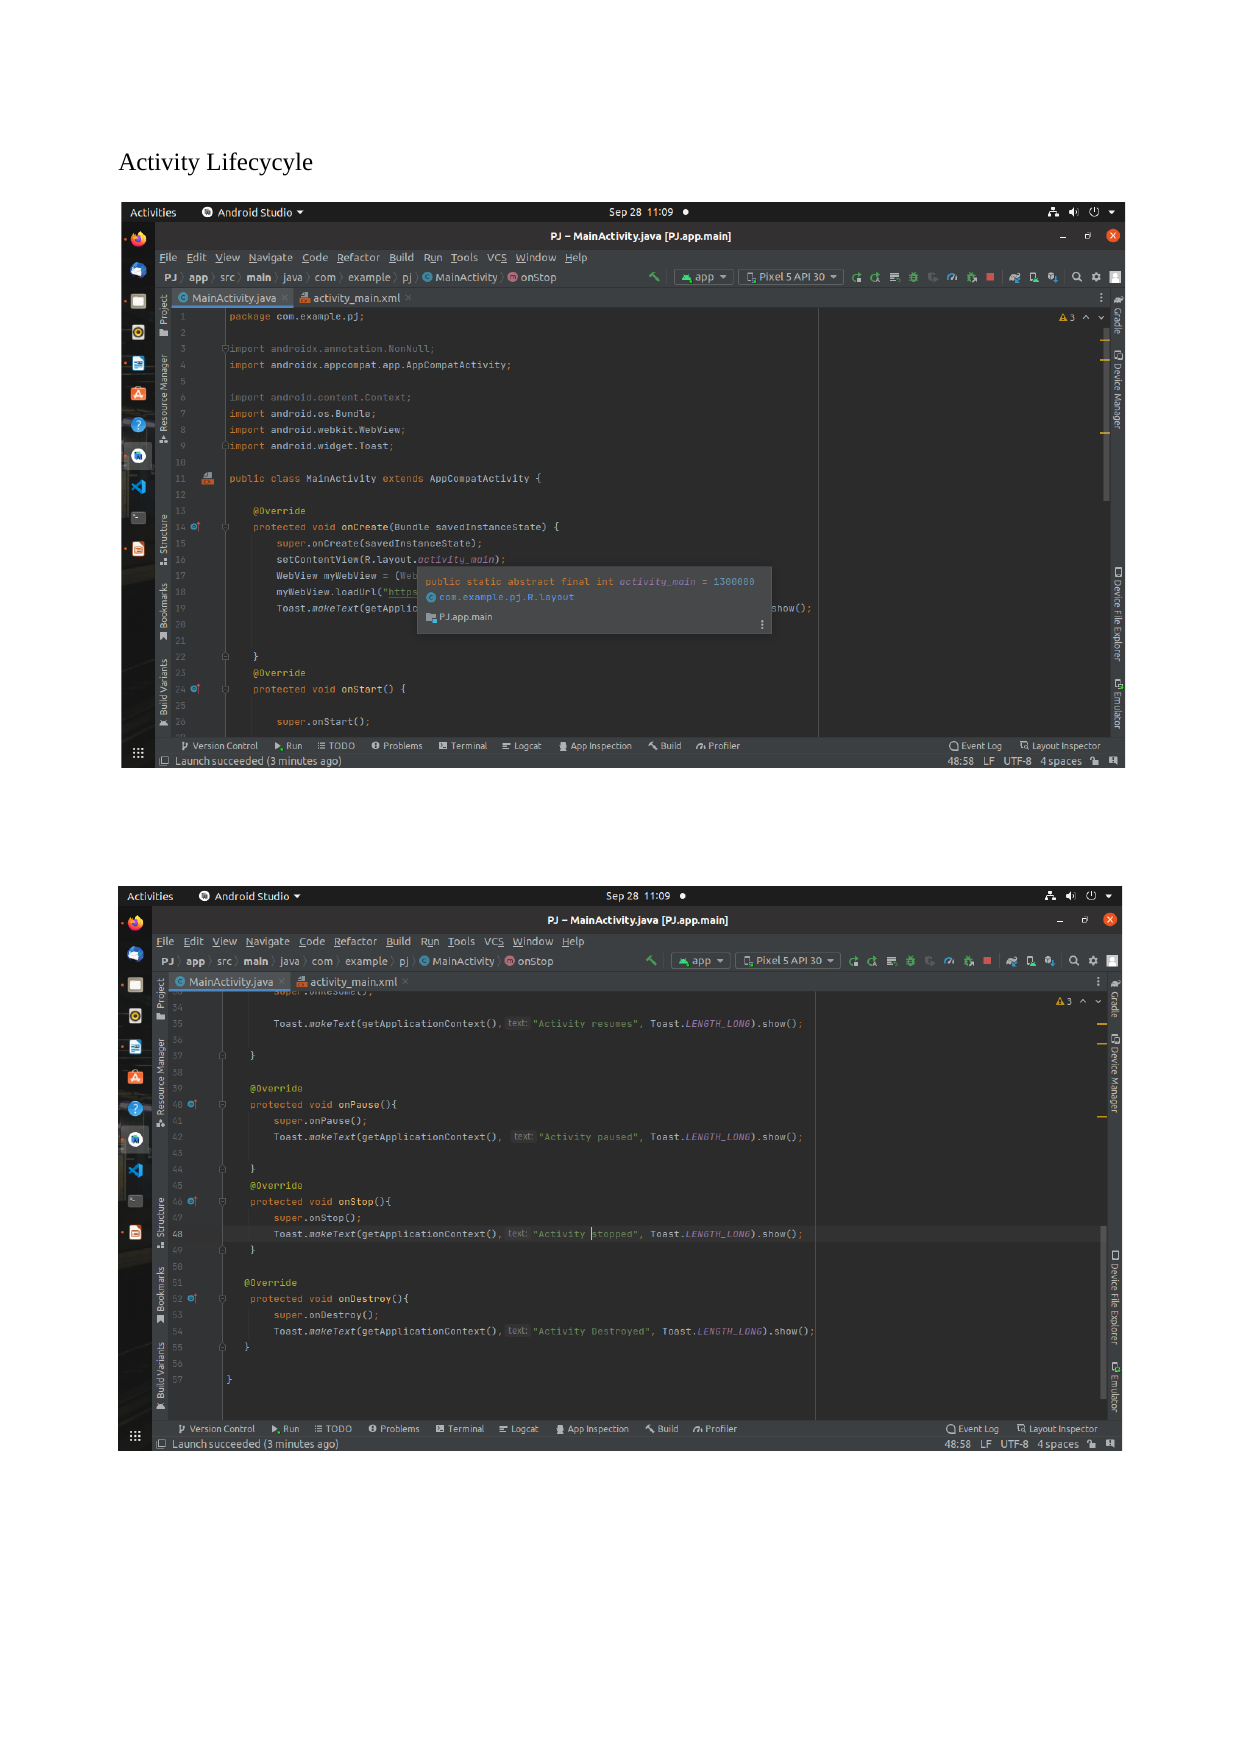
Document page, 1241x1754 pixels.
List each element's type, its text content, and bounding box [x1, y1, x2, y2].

text Activity Lifecycyle [118, 147, 1122, 176]
picture [121, 202, 1126, 768]
picture [118, 886, 1123, 1451]
